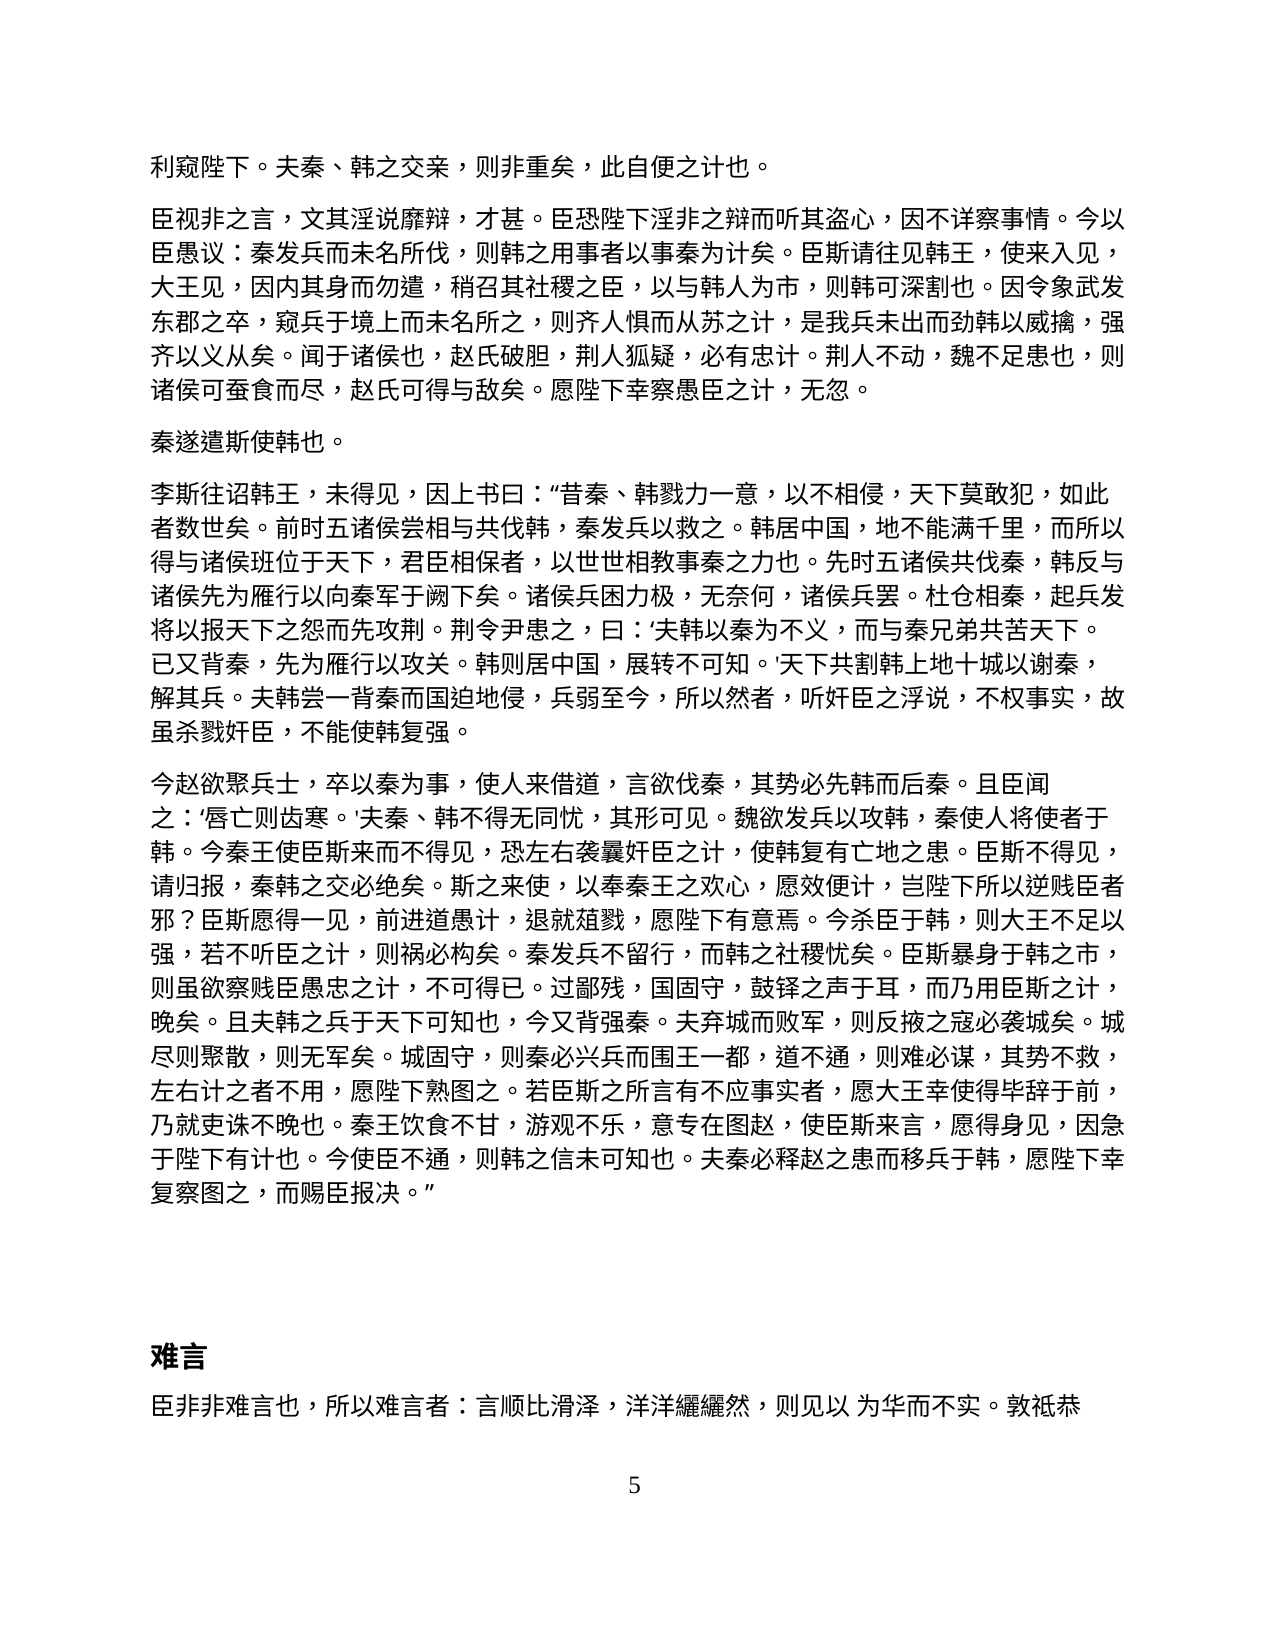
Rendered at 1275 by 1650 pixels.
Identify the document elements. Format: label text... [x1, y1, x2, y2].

text 今赵欲聚兵士，卒以秦为事，使人来借道，言欲伐秦，其势必先韩而后秦。且臣闻之：‘唇亡则齿寒。'夫秦、韩不得无同忧，其形可见。魏欲发兵以攻韩，秦使人将使者于韩。今秦王使臣斯来而不得见，恐左右袭曩奸臣之计，使韩复有亡地之患。臣斯不得见，请归报，秦韩之交必绝矣。斯之来使，以奉秦王之欢心，愿效便计，岂陛下所以逆贱臣者邪？臣斯愿得一见，前进道愚计，退就葅戮，愿陛下有意焉。今杀臣于韩，则大王不足以强，若不听臣之计，则祸必构矣。秦发兵不留行，而韩之社稷忧矣。臣斯暴身于韩之市，则虽欲察贱臣愚忠之计，不可得已。过鄙残，国固守，鼓铎之声于耳，而乃用臣斯之计，晚矣。且夫韩之兵于天下可知也，今又背强秦。夫弃城而败军，则反掖之寇必袭城矣。城尽则聚散，则无军矣。城固守，则秦必兴兵而围王一都，道不通，则难必谋，其势不救，左右计之者不用，愿陛下熟图之。若臣斯之所言有不应事实者，愿大王幸使得毕辞于前，乃就吏诛不晚也。秦王饮食不甘，游观不乐，意专在图赵，使臣斯来言，愿得身见，因急于陛下有计也。今使臣不通，则韩之信未可知也。夫秦必释赵之患而移兵于韩，愿陛下幸复察图之，而赐臣报决。” [150, 767, 1125, 1209]
subtitle 难言 [150, 1337, 1125, 1376]
text 秦遂遣斯使韩也。 [150, 424, 1125, 458]
text 李斯往诏韩王，未得见，因上书曰：“昔秦、韩戮力一意，以不相侵，天下莫敢犯，如此者数世矣。前时五诸侯尝相与共伐韩，秦发兵以救之。韩居中国，地不能满千里，而所以得与诸侯班位于天下，君臣相保者，以世世相教事秦之力也。先时五诸侯共伐秦，韩反与诸侯先为雁行以向秦军于阙下矣。诸侯兵困力极，无奈何，诸侯兵罢。杜仓相秦，起兵发将以报天下之怨而先攻荆。荆令尹患之，曰：‘夫韩以秦为不义，而与秦兄弟共苦天下。已又背秦，先为雁行以攻关。韩则居中国，展转不可知。'天下共割韩上地十城以谢秦，解其兵。夫韩尝一背秦而国迫地侵，兵弱至今，所以然者，听奸臣之浮说，不权事实，故虽杀戮奸臣，不能使韩复强。 [150, 476, 1125, 749]
text 利窥陛下。夫秦、韩之交亲，则非重矣，此自便之计也。 [150, 150, 1125, 184]
text 臣非非难言也，所以难言者：言顺比滑泽，洋洋纚纚然，则见以 为华而不实。敦祗恭 [150, 1389, 1125, 1423]
text 臣视非之言，文其淫说靡辩，才甚。臣恐陛下淫非之辩而听其盗心，因不详察事情。今以臣愚议：秦发兵而未名所伐，则韩之用事者以事秦为计矣。臣斯请往见韩王，使来入见，大王见，因内其身而勿遣，稍召其社稷之臣，以与韩人为市，则韩可深割也。因令象武发东郡之卒，窥兵于境上而未名所之，则齐人惧而从苏之计，是我兵未出而劲韩以威擒，强齐以义从矣。闻于诸侯也，赵氏破胆，荆人狐疑，必有忠计。荆人不动，魏不足患也，则诸侯可蚕食而尽，赵氏可得与敌矣。愿陛下幸察愚臣之计，无忽。 [150, 202, 1125, 406]
